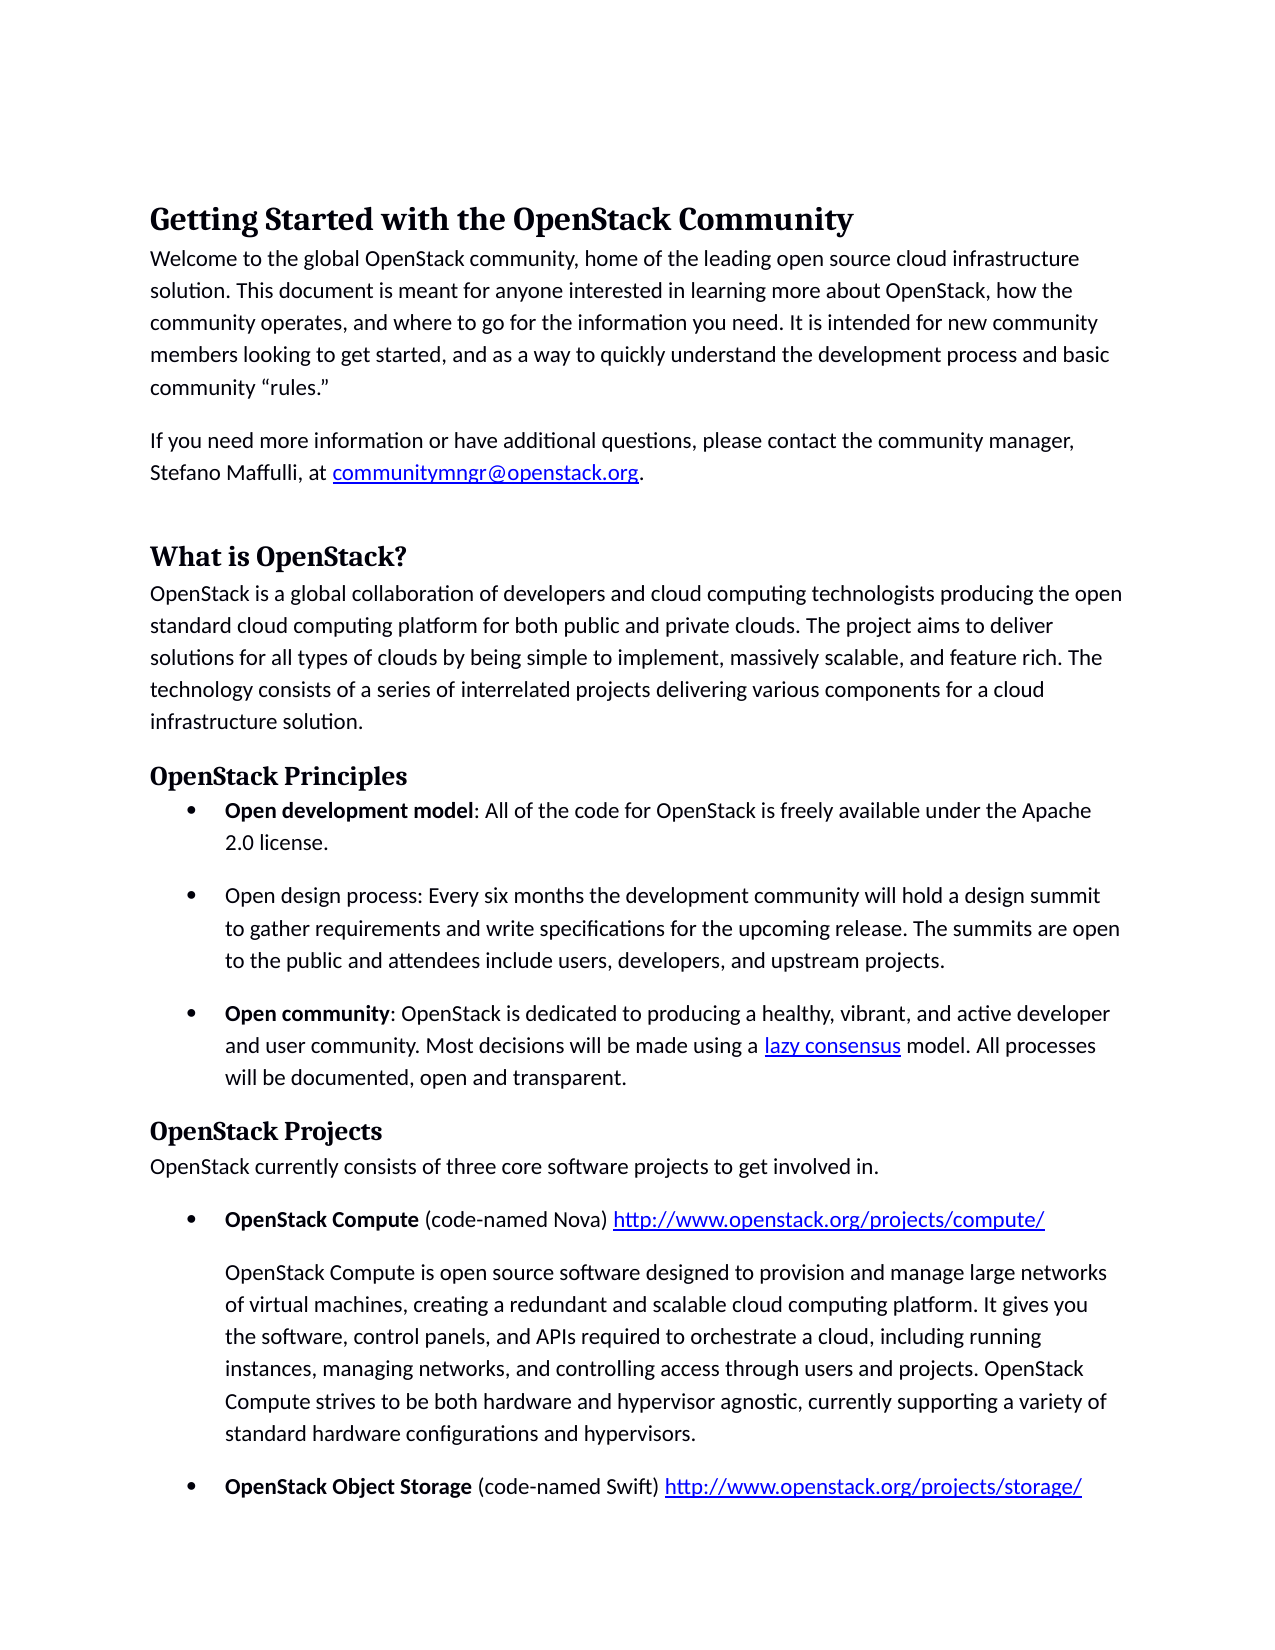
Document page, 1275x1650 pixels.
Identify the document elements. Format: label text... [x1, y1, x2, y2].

list Open development model: All of the code for OpenStack is freely available under the Apache 2.0 license. [187, 796, 1125, 856]
list OpenStack Object Storage (code-named Swift) http://www.openstack.org/projects/storage/ [187, 1472, 1125, 1500]
text OpenStack currently consists of three core software projects to get involved in. [150, 1152, 1125, 1180]
text OpenStack is a global collaboration of developers and cloud computing technologists producing the open standard cloud computing platform for both public and private clouds. The project aims to deliver solutions for all types of clouds by being simple to implement, massively scalable, and feature rich. The technology consists of a series of interrelated projects delivering various components for a cloud infrastructure solution. [150, 579, 1125, 736]
list Open design process: Every six months the development community will hold a design summit to gather requirements and write specifications for the upcoming release. The summits are open to the public and attendees include users, developers, and upstream projects. [187, 881, 1125, 974]
subtitle OpenStack Principles [150, 761, 1125, 792]
text OpenStack Compute is open source software designed to provision and manage large networks of virtual machines, creating a redundant and scalable cloud computing platform. It gives you the software, control panels, and APIs required to orchestrate a cloud, including running instances, managing networks, and controlling access through users and projects. OpenStack Compute strives to be both hardware and hypervisor agnostic, currently supporting a variety of standard hardware configurations and hypervisors. [225, 1258, 1125, 1447]
list OpenStack Compute (code-named Nova) http://www.openstack.org/projects/compute/ [187, 1205, 1125, 1233]
subtitle Getting Started with the OpenStack Community [150, 200, 1125, 238]
text Welcome to the global OpenStack community, home of the leading open source cloud infrastructure solution. This document is meant for anyone interested in learning more about OpenStack, how the community operates, and where to go for the information you need. It is intended for new community members looking to get started, and as a way to quickly understand the development process and basic community “rules.” [150, 244, 1125, 401]
list Open community: OpenStack is dedicated to producing a healthy, vibrant, and active developer and user community. Most decisions will be made using a lazy consensus model. All processes will be documented, open and transparent. [187, 999, 1125, 1091]
text If you need more information or have additional questions, please contact the community manager, Stefano Maffulli, at communitymngr@openstack.org. [150, 426, 1125, 486]
subtitle What is OpenStack? [150, 540, 1125, 574]
subtitle OpenStack Projects [150, 1116, 1125, 1147]
